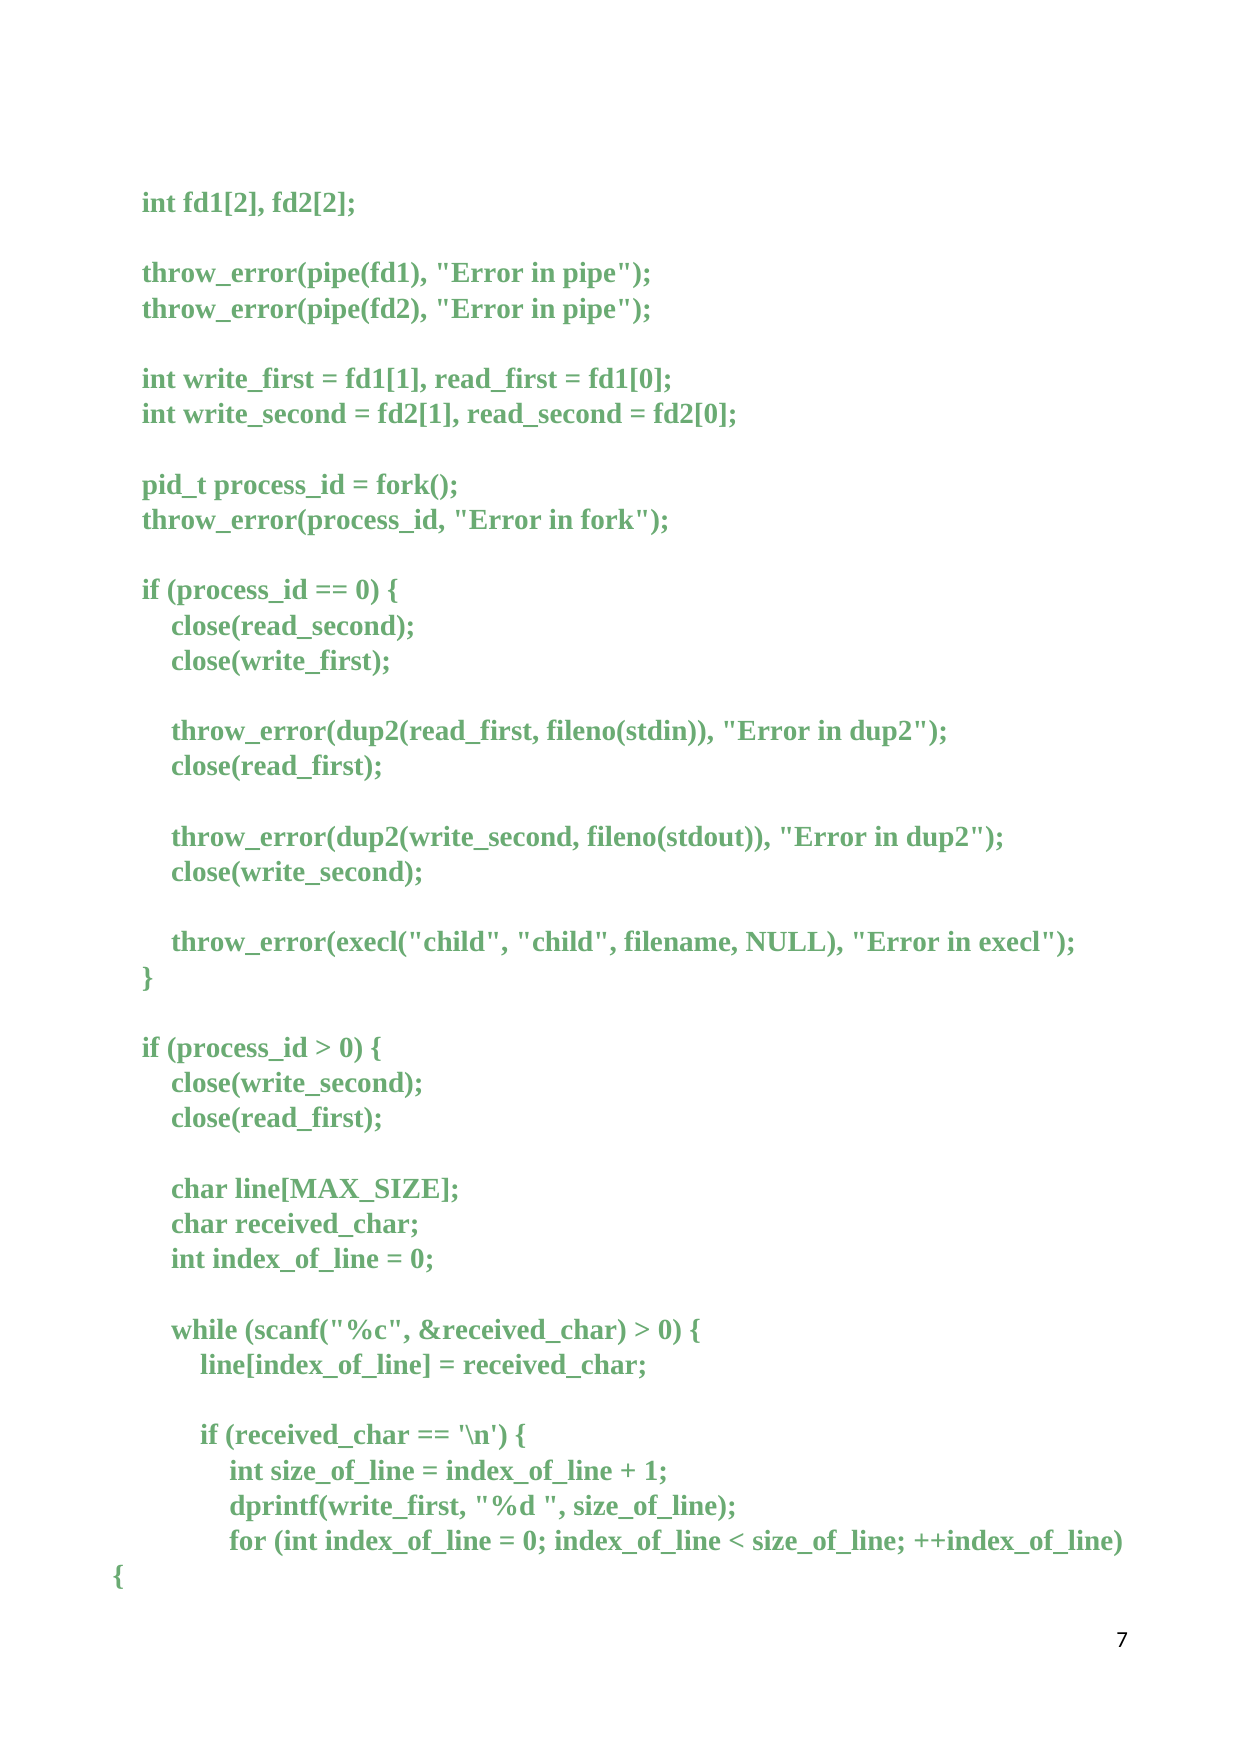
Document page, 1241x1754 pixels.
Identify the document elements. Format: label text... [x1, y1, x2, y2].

text int size_of_line = index_of_line + 1; [112, 1453, 1128, 1486]
text pid_t process_id = fork(); [112, 467, 1128, 500]
text throw_error(pipe(fd2), "Error in pipe"); [112, 291, 1128, 324]
text } [112, 960, 1128, 993]
text char received_char; [112, 1206, 1128, 1240]
text close(write_first); [112, 643, 1128, 676]
text close(read_first); [112, 1101, 1128, 1134]
text close(write_second); [112, 854, 1128, 888]
text for (int index_of_line = 0; index_of_line < size_of_line; ++index_of_line) { [112, 1523, 1128, 1592]
text throw_error(process_id, "Error in fork"); [112, 502, 1128, 536]
text int index_of_line = 0; [112, 1241, 1128, 1275]
text close(read_second); [112, 608, 1128, 641]
text int write_second = fd2[1], read_second = fd2[0]; [112, 396, 1128, 430]
text throw_error(dup2(write_second, fileno(stdout)), "Error in dup2"); [112, 819, 1128, 852]
text if (received_char == '\n') { [112, 1417, 1128, 1451]
text if (process_id == 0) { [112, 572, 1128, 606]
text throw_error(execl("child", "child", filename, NULL), "Error in execl"); [112, 924, 1128, 958]
text line[index_of_line] = received_char; [112, 1347, 1128, 1381]
text int fd1[2], fd2[2]; [112, 185, 1128, 219]
text while (scanf("%c", &received_char) > 0) { [112, 1312, 1128, 1345]
text if (process_id > 0) { [112, 1030, 1128, 1064]
text dprintf(write_first, "%d ", size_of_line); [112, 1488, 1128, 1521]
text close(write_second); [112, 1065, 1128, 1099]
text int write_first = fd1[1], read_first = fd1[0]; [112, 361, 1128, 395]
text throw_error(dup2(read_first, fileno(stdin)), "Error in dup2"); [112, 713, 1128, 747]
text char line[MAX_SIZE]; [112, 1171, 1128, 1204]
text close(read_first); [112, 748, 1128, 782]
text throw_error(pipe(fd1), "Error in pipe"); [112, 256, 1128, 289]
